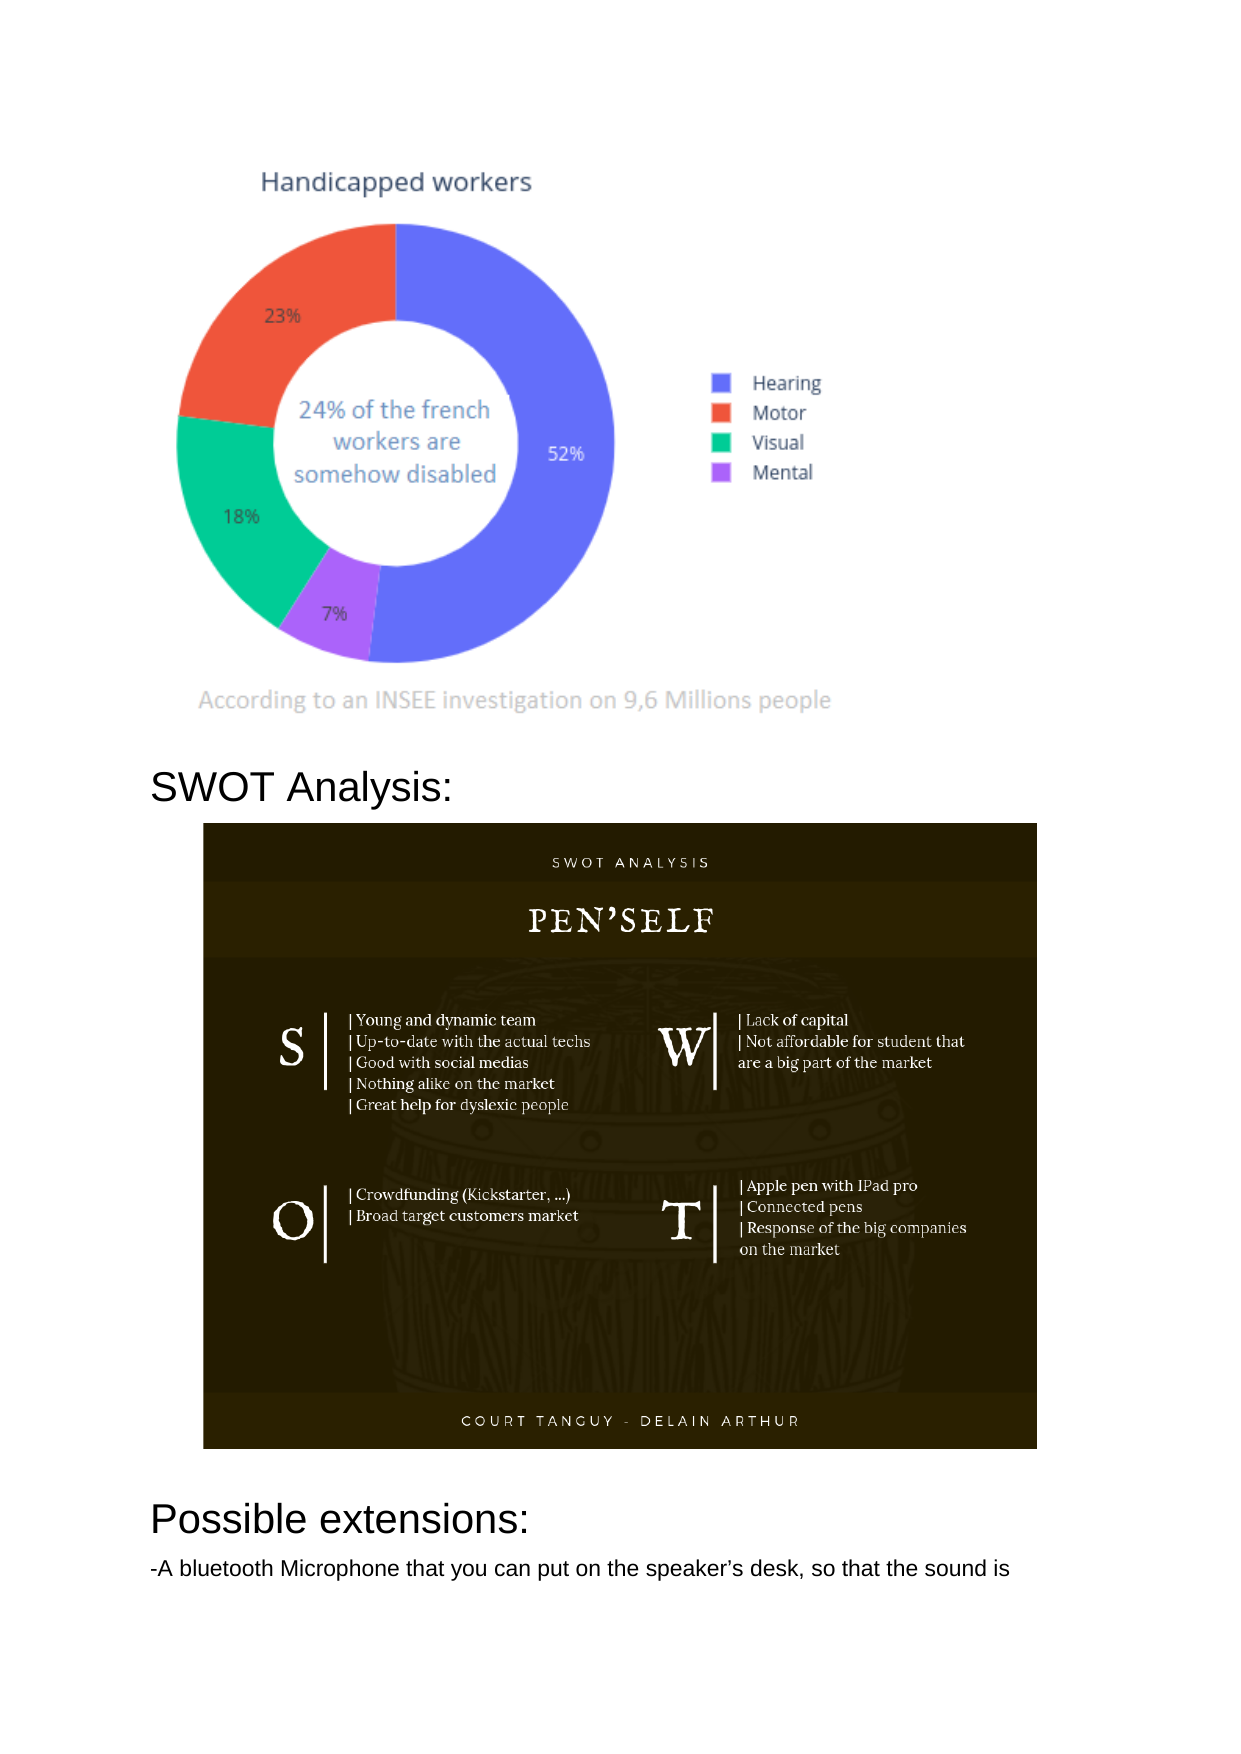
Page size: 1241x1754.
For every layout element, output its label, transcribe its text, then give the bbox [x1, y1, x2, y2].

subtitle Possible extensions: [150, 1494, 1090, 1542]
picture [203, 823, 1037, 1449]
text -A bluetooth Microphone that you can put on the speaker’s desk, so that the sound is [150, 1555, 1090, 1581]
picture [150, 150, 838, 718]
subtitle SWOT Analysis: [150, 763, 1090, 811]
